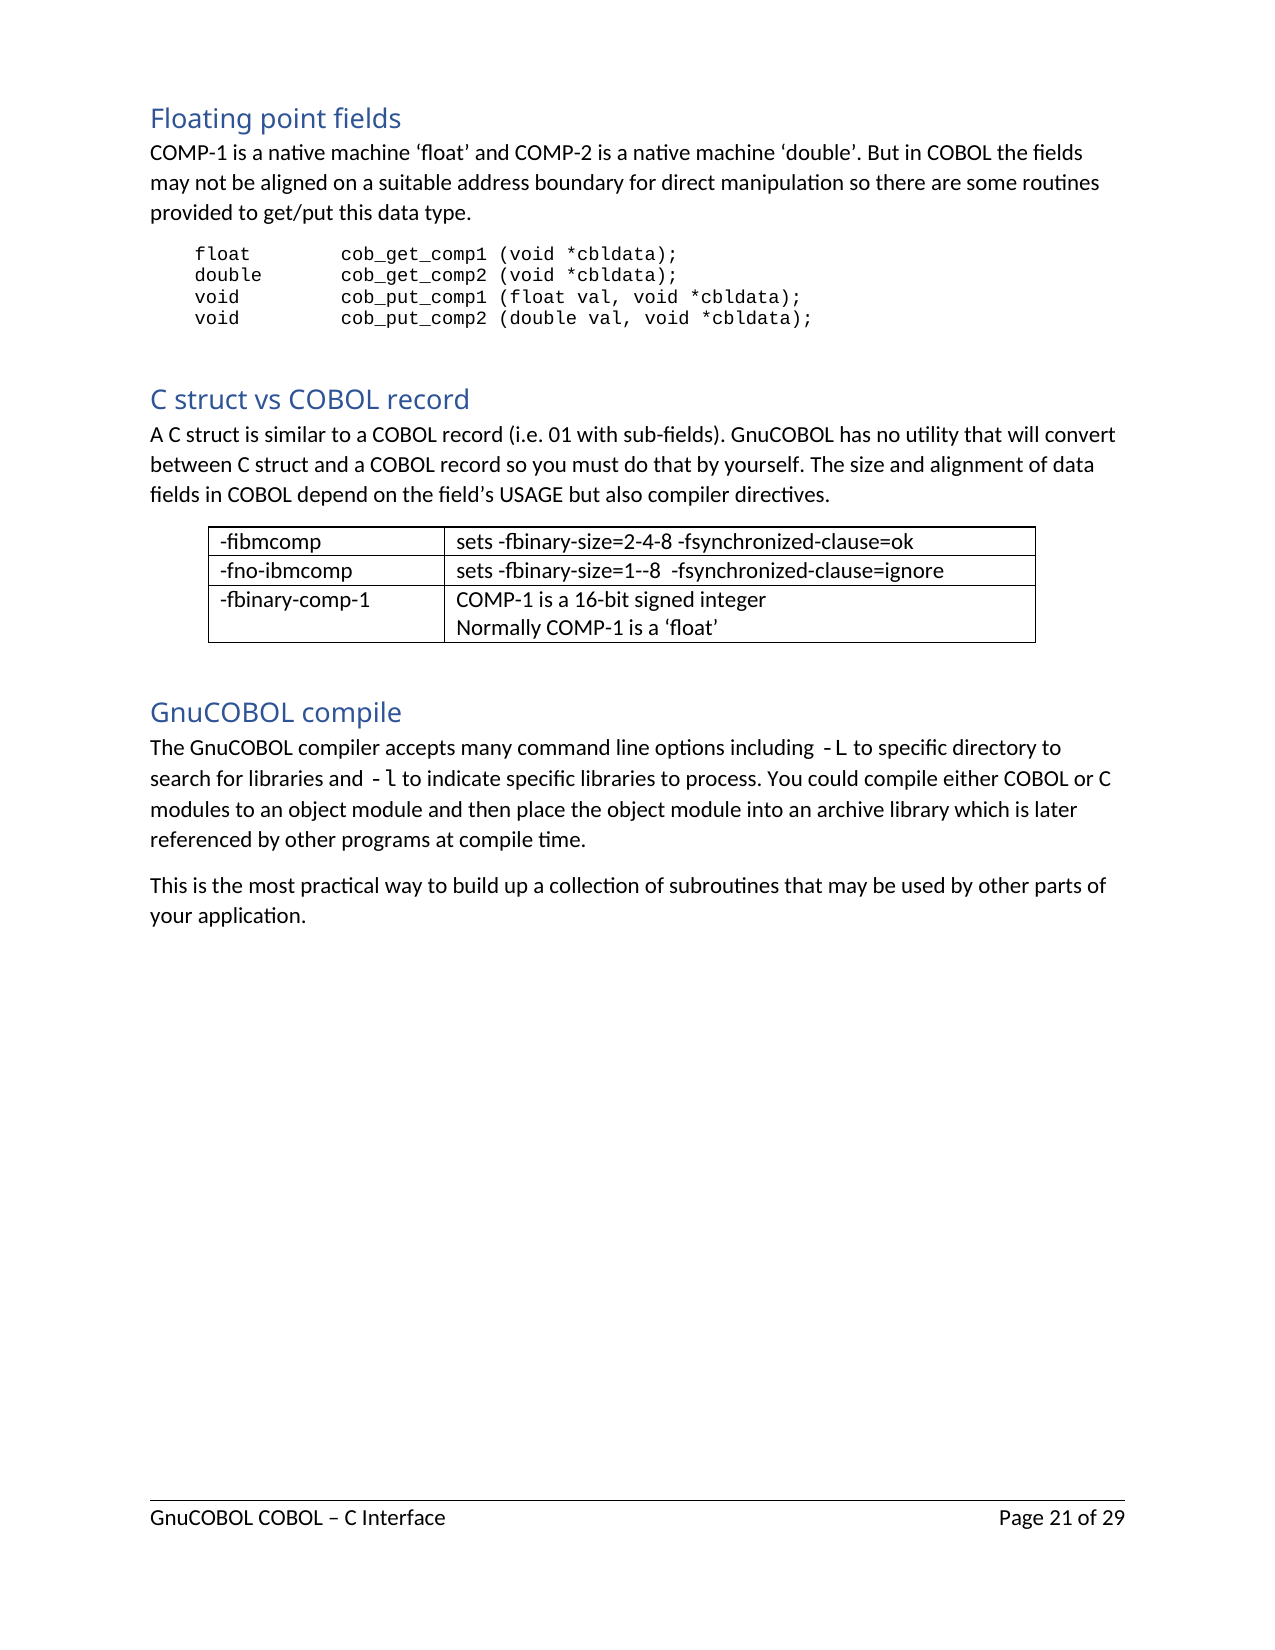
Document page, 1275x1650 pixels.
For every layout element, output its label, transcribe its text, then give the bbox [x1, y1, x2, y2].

text This is the most practical way to build up a collection of subroutines that may be used by other parts of your application. [150, 871, 1125, 929]
table_cell COMP-1 is a 16-bit signed integer Normally COMP-1 is a ‘float’ [445, 586, 1035, 642]
text The GnuCOBOL compiler accepts many command line options including -L to specific directory to search for libraries and -l to indicate specific libraries to process. You could compile either COBOL or C modules to an object module and then place the object module into an archive library which is later referenced by other programs at compile time. [150, 733, 1125, 853]
subtitle C struct vs COBOL record [150, 381, 1125, 417]
table_cell -fbinary-comp-1 [209, 586, 444, 642]
text COMP-1 is a native machine ‘float’ and COMP-2 is a native machine ‘double’. But in COBOL the fields may not be aligned on a suitable address boundary for direct manipulation so there are some routines provided to get/put this data type. [150, 138, 1125, 226]
text double cob_get_comp2 (void *cbldata); [194, 266, 1125, 287]
text float cob_get_comp1 (void *cbldata); [194, 245, 1125, 266]
table_header -fibmcomp [209, 528, 444, 555]
subtitle Floating point fields [150, 99, 1125, 136]
table_cell sets -fbinary-size=1--8 -fsynchronized-clause=ignore [445, 556, 1035, 584]
text void cob_put_comp2 (double val, void *cbldata); [194, 309, 1125, 330]
text void cob_put_comp1 (float val, void *cbldata); [194, 287, 1125, 309]
text A C struct is similar to a COBOL record (i.e. 01 with sub-fields). GnuCOBOL has no utility that will convert between C struct and a COBOL record so you must do that by yourself. The size and alignment of data fields in COBOL depend on the field’s USAGE but also compiler directives. [150, 420, 1125, 508]
table_header sets -fbinary-size=2-4-8 -fsynchronized-clause=ok [445, 528, 1035, 555]
table_cell -fno-ibmcomp [209, 556, 444, 584]
subtitle GnuCOBOL compile [150, 693, 1125, 730]
